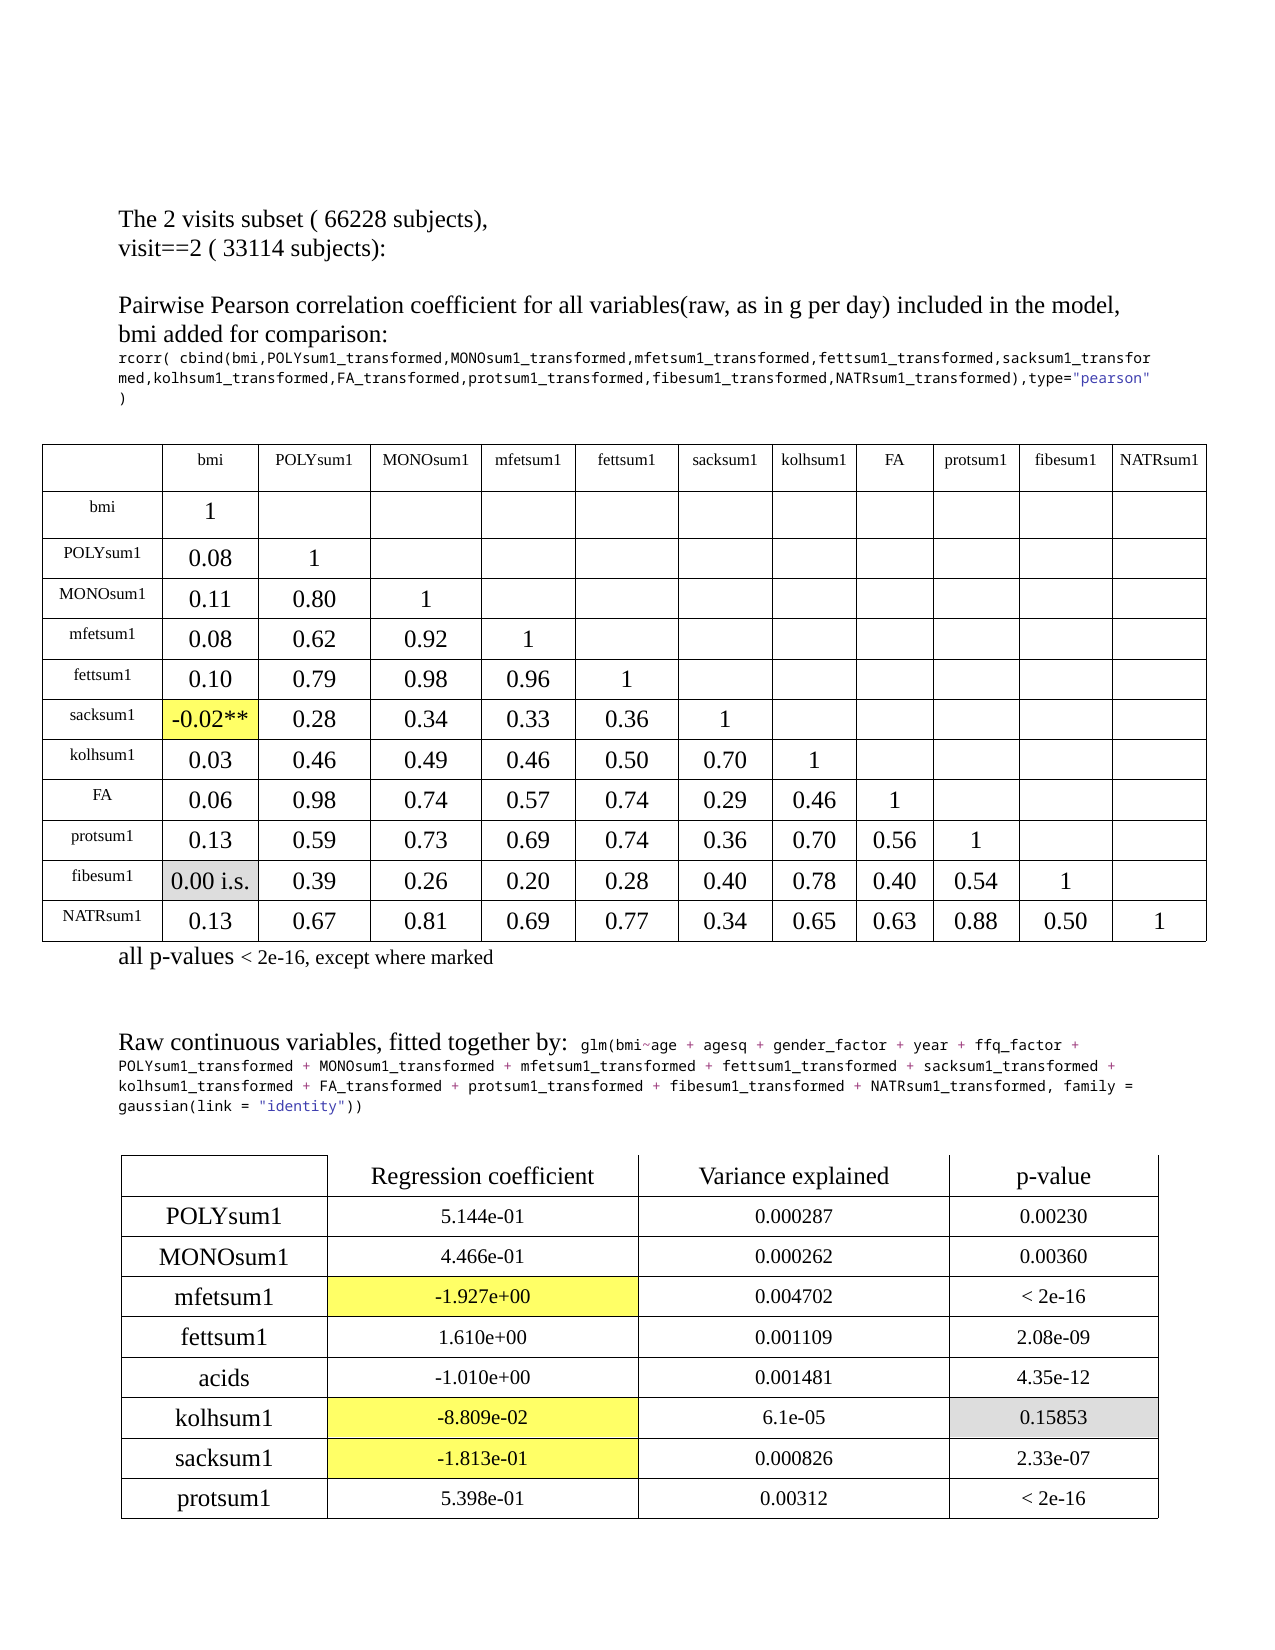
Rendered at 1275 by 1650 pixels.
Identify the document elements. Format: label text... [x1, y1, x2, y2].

table_cell [371, 539, 481, 578]
table_cell [857, 700, 933, 739]
table_cell 0.46 [773, 780, 856, 820]
table_cell 0.79 [259, 660, 370, 699]
table_cell [1113, 492, 1206, 537]
table_cell [773, 492, 856, 537]
table_cell < 2e-16 [950, 1479, 1158, 1518]
table_cell [1020, 660, 1112, 699]
table_cell -1.927e+00 [328, 1277, 638, 1316]
table_cell [576, 619, 678, 658]
table_cell [934, 660, 1019, 699]
table_cell [773, 700, 856, 739]
table_cell [1113, 579, 1206, 618]
table_header fibesum1 [1020, 445, 1112, 491]
table_header sacksum1 [679, 445, 772, 491]
table_cell 0.50 [576, 740, 678, 779]
table_cell 1 [371, 579, 481, 618]
table_cell 0.50 [1020, 901, 1112, 941]
table_cell [934, 740, 1019, 779]
table_cell 0.80 [259, 579, 370, 618]
table_cell 0.33 [482, 700, 575, 739]
table_cell 0.78 [773, 861, 856, 900]
table_cell 1 [576, 660, 678, 699]
table_cell [576, 579, 678, 618]
table_cell [679, 539, 772, 578]
table_cell 0.03 [163, 740, 258, 779]
table_cell 1 [857, 780, 933, 820]
table_cell [934, 492, 1019, 537]
table_cell kolhsum1 [43, 740, 162, 779]
table_cell 5.398e-01 [328, 1479, 638, 1518]
table_cell 0.62 [259, 619, 370, 658]
table_cell [1020, 539, 1112, 578]
table_header Variance explained [639, 1155, 949, 1196]
table_cell 0.36 [679, 821, 772, 860]
table_cell [576, 492, 678, 537]
table_cell MONOsum1 [122, 1237, 327, 1276]
table_cell [482, 579, 575, 618]
table_cell [1020, 740, 1112, 779]
table_cell [1113, 740, 1206, 779]
table_cell [857, 660, 933, 699]
table_header [122, 1156, 327, 1196]
table_cell [576, 539, 678, 578]
table_cell [1020, 780, 1112, 820]
table_cell 4.466e-01 [328, 1237, 638, 1276]
table_cell 0.77 [576, 901, 678, 941]
table_cell 0.57 [482, 780, 575, 820]
table_cell 0.54 [934, 861, 1019, 900]
table_cell [857, 492, 933, 537]
table_cell 0.74 [371, 780, 481, 820]
table_cell kolhsum1 [122, 1398, 327, 1437]
table_cell [857, 740, 933, 779]
table_cell [1020, 492, 1112, 537]
table_cell mfetsum1 [43, 619, 162, 658]
table_cell 1 [679, 700, 772, 739]
table_cell 0.92 [371, 619, 481, 658]
table_cell NATRsum1 [43, 901, 162, 941]
table_cell 0.26 [371, 861, 481, 900]
table_cell 0.13 [163, 901, 258, 941]
table_cell 0.46 [259, 740, 370, 779]
table_cell [934, 700, 1019, 739]
table_cell < 2e-16 [950, 1277, 1158, 1316]
table_cell [679, 492, 772, 537]
table_cell 1 [1113, 901, 1206, 941]
table_cell [857, 539, 933, 578]
table_cell 0.11 [163, 579, 258, 618]
table_header MONOsum1 [371, 445, 481, 491]
table_cell POLYsum1 [43, 539, 162, 578]
table_cell 0.36 [576, 700, 678, 739]
table_cell [934, 579, 1019, 618]
table_cell bmi [43, 492, 162, 537]
table_cell 2.08e-09 [950, 1317, 1158, 1357]
table_cell mfetsum1 [122, 1277, 327, 1316]
table_cell [1020, 821, 1112, 860]
table_header [43, 445, 162, 491]
table_cell [1113, 780, 1206, 820]
table_cell 0.15853 [950, 1398, 1158, 1437]
table_cell -1.813e-01 [328, 1439, 638, 1478]
table_cell 0.81 [371, 901, 481, 941]
table_cell 0.59 [259, 821, 370, 860]
table_cell 0.34 [679, 901, 772, 941]
table_cell 0.98 [259, 780, 370, 820]
table_cell 1 [934, 821, 1019, 860]
table_cell 0.28 [259, 700, 370, 739]
table_cell 0.000826 [639, 1439, 949, 1478]
table_cell 0.06 [163, 780, 258, 820]
table_cell fibesum1 [43, 861, 162, 900]
table_cell 0.73 [371, 821, 481, 860]
table_cell 0.63 [857, 901, 933, 941]
table_cell 0.69 [482, 821, 575, 860]
table_cell 0.29 [679, 780, 772, 820]
table_cell 0.74 [576, 821, 678, 860]
table_cell 0.34 [371, 700, 481, 739]
table_cell protsum1 [122, 1479, 327, 1518]
table_cell [773, 619, 856, 658]
table_header kolhsum1 [773, 445, 856, 491]
table_header protsum1 [934, 445, 1019, 491]
table_cell 0.40 [857, 861, 933, 900]
table_cell [1020, 579, 1112, 618]
table_cell 2.33e-07 [950, 1439, 1158, 1478]
table_cell -1.010e+00 [328, 1358, 638, 1397]
table_cell [1020, 700, 1112, 739]
table_cell [934, 780, 1019, 820]
table_cell [857, 619, 933, 658]
table_cell 4.35e-12 [950, 1358, 1158, 1397]
table_cell 0.004702 [639, 1277, 949, 1316]
table_cell [1020, 619, 1112, 658]
table_cell 0.000287 [639, 1197, 949, 1236]
table_cell [259, 492, 370, 537]
table_cell 1 [259, 539, 370, 578]
text visit==2 ( 33114 subjects): [118, 233, 1157, 262]
table_cell 0.65 [773, 901, 856, 941]
table_cell [679, 660, 772, 699]
table_cell 0.08 [163, 619, 258, 658]
table_cell 0.39 [259, 861, 370, 900]
table_cell 1 [482, 619, 575, 658]
table_cell 1 [773, 740, 856, 779]
text Pairwise Pearson correlation coefficient for all variables(raw, as in g per day) included in the model, bmi added for comparison: [118, 291, 1157, 348]
table_cell POLYsum1 [122, 1197, 327, 1236]
table_cell [371, 492, 481, 537]
table_cell 0.74 [576, 780, 678, 820]
table_cell 0.08 [163, 539, 258, 578]
table_header p-value [950, 1155, 1158, 1196]
table_cell 6.1e-05 [639, 1398, 949, 1437]
table_cell [1113, 700, 1206, 739]
table_cell MONOsum1 [43, 579, 162, 618]
table_cell 0.001109 [639, 1317, 949, 1357]
table_cell 0.20 [482, 861, 575, 900]
table_cell [773, 539, 856, 578]
table_cell 0.00230 [950, 1197, 1158, 1236]
table_cell 1 [163, 492, 258, 537]
table_cell sacksum1 [43, 700, 162, 739]
table_cell 0.40 [679, 861, 772, 900]
table_cell 0.70 [773, 821, 856, 860]
table_cell [1113, 539, 1206, 578]
table_cell [934, 619, 1019, 658]
table_cell sacksum1 [122, 1439, 327, 1478]
table_cell [1113, 821, 1206, 860]
table_cell 0.00312 [639, 1479, 949, 1518]
table_cell [1113, 660, 1206, 699]
table_cell [934, 539, 1019, 578]
table_cell acids [122, 1358, 327, 1397]
table_cell 0.00 i.s. [163, 861, 258, 900]
table_cell FA [43, 780, 162, 820]
table_cell 0.70 [679, 740, 772, 779]
table_header fettsum1 [576, 445, 678, 491]
table_header bmi [163, 445, 258, 491]
table_cell 0.00360 [950, 1237, 1158, 1276]
table_cell 0.001481 [639, 1358, 949, 1397]
table_cell 0.000262 [639, 1237, 949, 1276]
table_cell 0.13 [163, 821, 258, 860]
table_cell 1 [1020, 861, 1112, 900]
table_cell [482, 539, 575, 578]
text all p-values < 2e-16, except where marked [118, 942, 1157, 969]
table_header NATRsum1 [1113, 445, 1206, 491]
table_header FA [857, 445, 933, 491]
table_cell 0.46 [482, 740, 575, 779]
table_cell [679, 619, 772, 658]
table_cell 0.69 [482, 901, 575, 941]
table_cell 1.610e+00 [328, 1317, 638, 1357]
table_cell [1113, 619, 1206, 658]
table_cell [857, 579, 933, 618]
table_cell protsum1 [43, 821, 162, 860]
table_cell -0.02** [163, 700, 258, 739]
table_cell -8.809e-02 [328, 1398, 638, 1437]
table_cell [773, 579, 856, 618]
table_cell 0.28 [576, 861, 678, 900]
text rcorr( cbind(bmi,POLYsum1_transformed,MONOsum1_transformed,mfetsum1_transformed,fettsum1_transformed,sacksum1_transformed,kolhsum1_transformed,FA_transformed,protsum1_transformed,fibesum1_transformed,NATRsum1_transformed),type="pearson") [118, 348, 1157, 408]
table_cell [1113, 861, 1206, 900]
table_cell [482, 492, 575, 537]
table_cell fettsum1 [43, 660, 162, 699]
table_header mfetsum1 [482, 445, 575, 491]
text Raw continuous variables, fitted together by: glm(bmi~age + agesq + gender_factor + year + ffq_factor + POLYsum1_transformed + MONOsum1_transformed + mfetsum1_transformed + fettsum1_transformed + sacksum1_transformed + kolhsum1_transformed + FA_transformed + protsum1_transformed + fibesum1_transformed + NATRsum1_transformed, family = gaussian(link = "identity")) [118, 1027, 1157, 1115]
table_cell [679, 579, 772, 618]
table_cell 0.88 [934, 901, 1019, 941]
table_header Regression coefficient [328, 1155, 638, 1196]
table_cell 0.98 [371, 660, 481, 699]
table_cell 0.67 [259, 901, 370, 941]
table_cell fettsum1 [122, 1317, 327, 1357]
table_cell [773, 660, 856, 699]
text The 2 visits subset ( 66228 subjects), [118, 204, 1157, 233]
table_cell 5.144e-01 [328, 1197, 638, 1236]
table_cell 0.96 [482, 660, 575, 699]
table_cell 0.56 [857, 821, 933, 860]
table_cell 0.10 [163, 660, 258, 699]
table_cell 0.49 [371, 740, 481, 779]
table_header POLYsum1 [259, 445, 370, 491]
